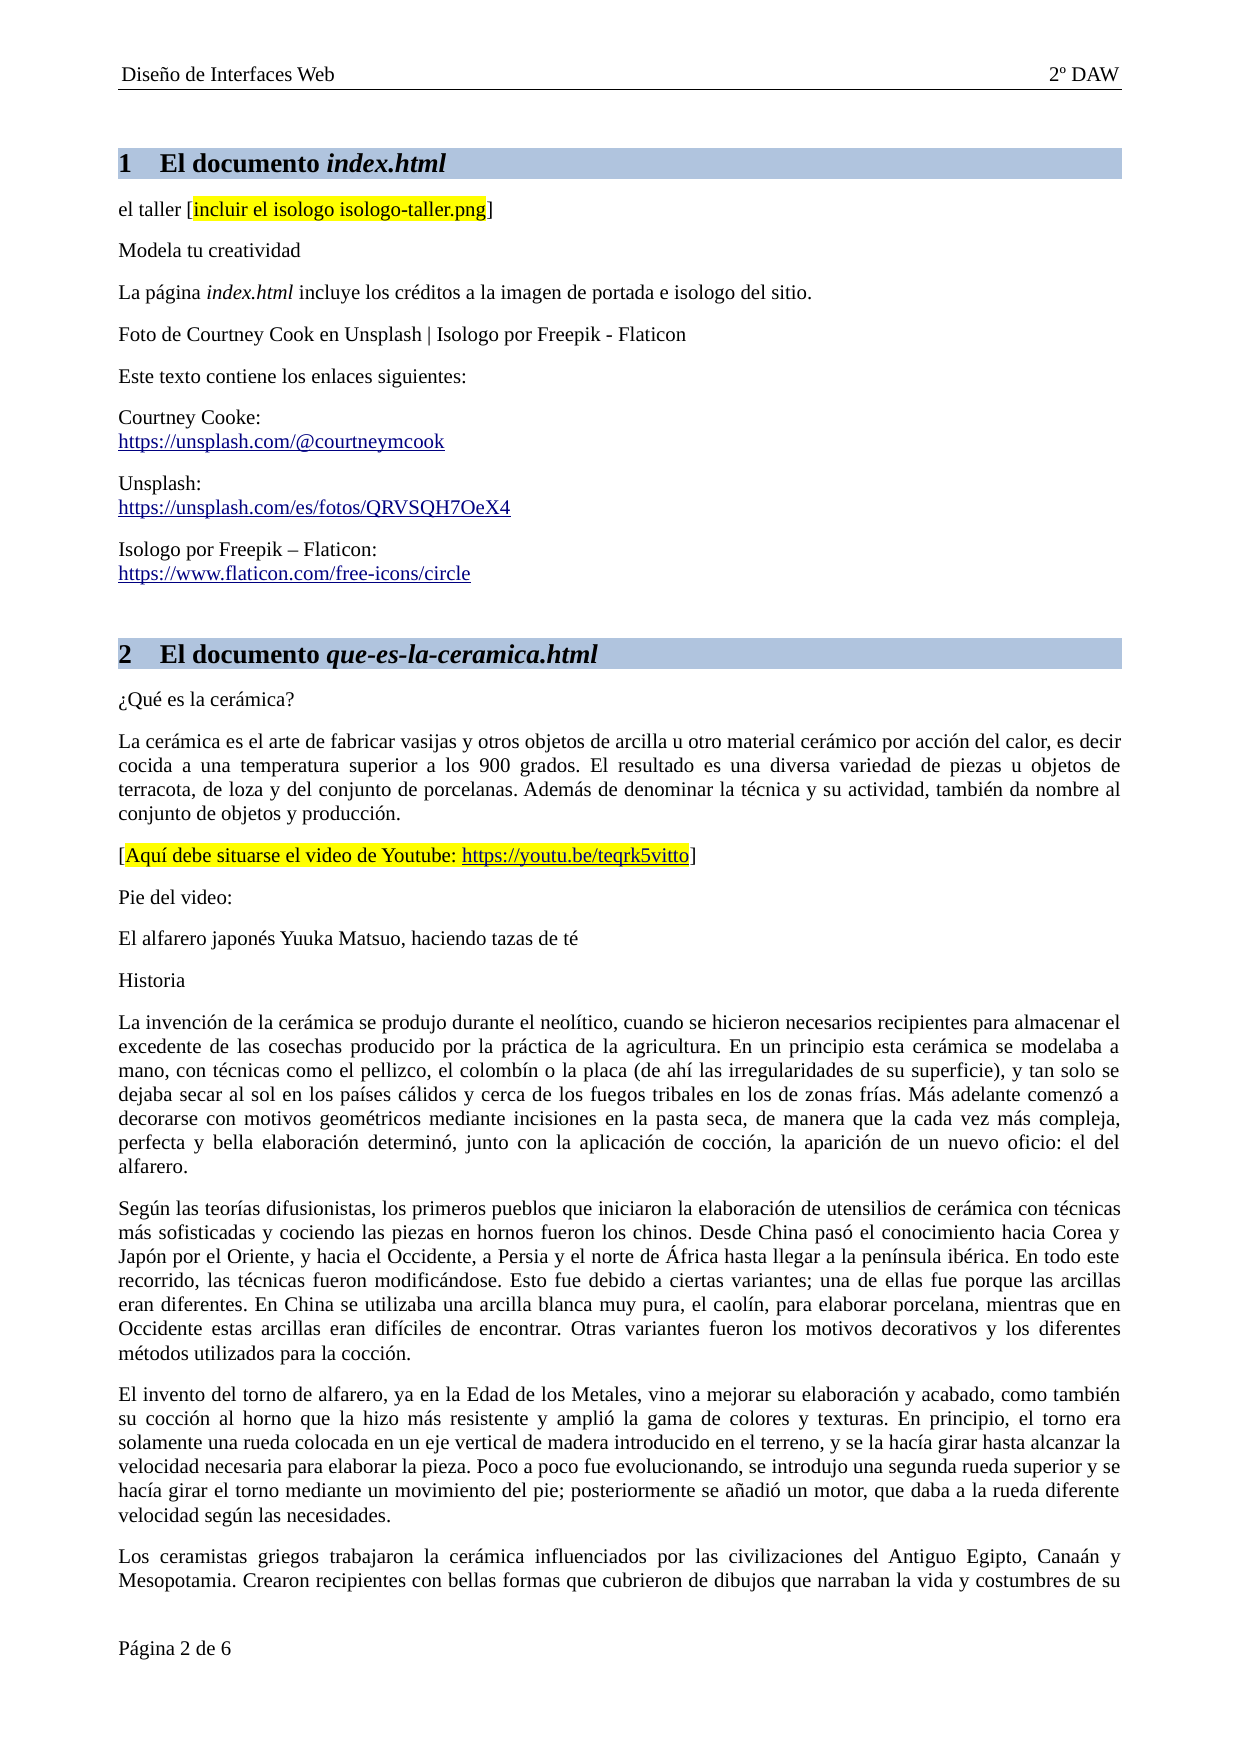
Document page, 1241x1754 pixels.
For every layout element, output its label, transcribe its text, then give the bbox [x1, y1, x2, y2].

text [Aquí debe situarse el video de Youtube: https://youtu.be/teqrk5vitto] [118, 843, 1122, 867]
text El alfarero japonés Yuuka Matsuo, haciendo tazas de té [118, 926, 1122, 950]
text Los ceramistas griegos trabajaron la cerámica influenciados por las civilizaciones del Antiguo Egipto, Canaán y Mesopotamia. Crearon recipientes con bellas formas que cubrieron de dibujos que narraban la vida y costumbres de su [118, 1544, 1122, 1592]
text La cerámica es el arte de fabricar vasijas y otros objetos de arcilla u otro material cerámico por acción del calor, es decir cocida a una temperatura superior a los 900 grados. El resultado es una diversa variedad de piezas u objetos de terracota, de loza y del conjunto de porcelanas. Además de denominar la técnica y su actividad, también da nombre al conjunto de objetos y producción. [118, 729, 1122, 825]
text Modela tu creatividad [118, 238, 1122, 262]
subtitle El documento index.html [118, 148, 1122, 179]
text Pie del video: [118, 884, 1122, 909]
text Courtney Cooke: https://unsplash.com/@courtneymcook [118, 405, 1122, 453]
text El invento del torno de alfarero, ya en la Edad de los Metales, vino a mejorar su elaboración y acabado, como también su cocción al horno que la hizo más resistente y amplió la gama de colores y texturas. En principio, el torno era solamente una rueda colocada en un eje vertical de madera introducido en el terreno, y se la hacía girar hasta alcanzar la velocidad necesaria para elaborar la pieza. Poco a poco fue evolucionando, se introdujo una segunda rueda superior y se hacía girar el torno mediante un movimiento del pie; posteriormente se añadió un motor, que daba a la rueda diferente velocidad según las necesidades. [118, 1382, 1122, 1527]
text Este texto contiene los enlaces siguientes: [118, 363, 1122, 388]
text La página index.html incluye los créditos a la imagen de portada e isologo del sitio. [118, 280, 1122, 304]
text Isologo por Freepik – Flaticon: https://www.flaticon.com/free-icons/circle [118, 537, 1122, 585]
text Según las teorías difusionistas, los primeros pueblos que iniciaron la elaboración de utensilios de cerámica con técnicas más sofisticadas y cociendo las piezas en hornos fueron los chinos. Desde China pasó el conocimiento hacia Corea y Japón por el Oriente, y hacia el Occidente, a Persia y el norte de África hasta llegar a la península ibérica. En todo este recorrido, las técnicas fueron modificándose. Esto fue debido a ciertas variantes; una de ellas fue porque las arcillas eran diferentes. En China se utilizaba una arcilla blanca muy pura, el caolín, para elaborar porcelana, mientras que en Occidente estas arcillas eran difíciles de encontrar. Otras variantes fueron los motivos decorativos y los diferentes métodos utilizados para la cocción. [118, 1196, 1122, 1364]
text ¿Qué es la cerámica? [118, 687, 1122, 711]
text Foto de Courtney Cook en Unsplash | Isologo por Freepik - Flaticon [118, 322, 1122, 346]
text el taller [incluir el isologo isologo-taller.png] [118, 196, 1122, 221]
text Unsplash: https://unsplash.com/es/fotos/QRVSQH7OeX4 [118, 471, 1122, 519]
text La invención de la cerámica se produjo durante el neolítico, cuando se hicieron necesarios recipientes para almacenar el excedente de las cosechas producido por la práctica de la agricultura. En un principio esta cerámica se modelaba a mano, con técnicas como el pellizco, el colombín o la placa (de ahí las irregularidades de su superficie), y tan solo se dejaba secar al sol en los países cálidos y cerca de los fuegos tribales en los de zonas frías. Más adelante comenzó a decorarse con motivos geométricos mediante incisiones en la pasta seca, de manera que la cada vez más compleja, perfecta y bella elaboración determinó, junto con la aplicación de cocción, la aparición de un nuevo oficio: el del alfarero. [118, 1010, 1122, 1178]
text Historia [118, 968, 1122, 992]
subtitle El documento que-es-la-ceramica.html [118, 638, 1122, 669]
